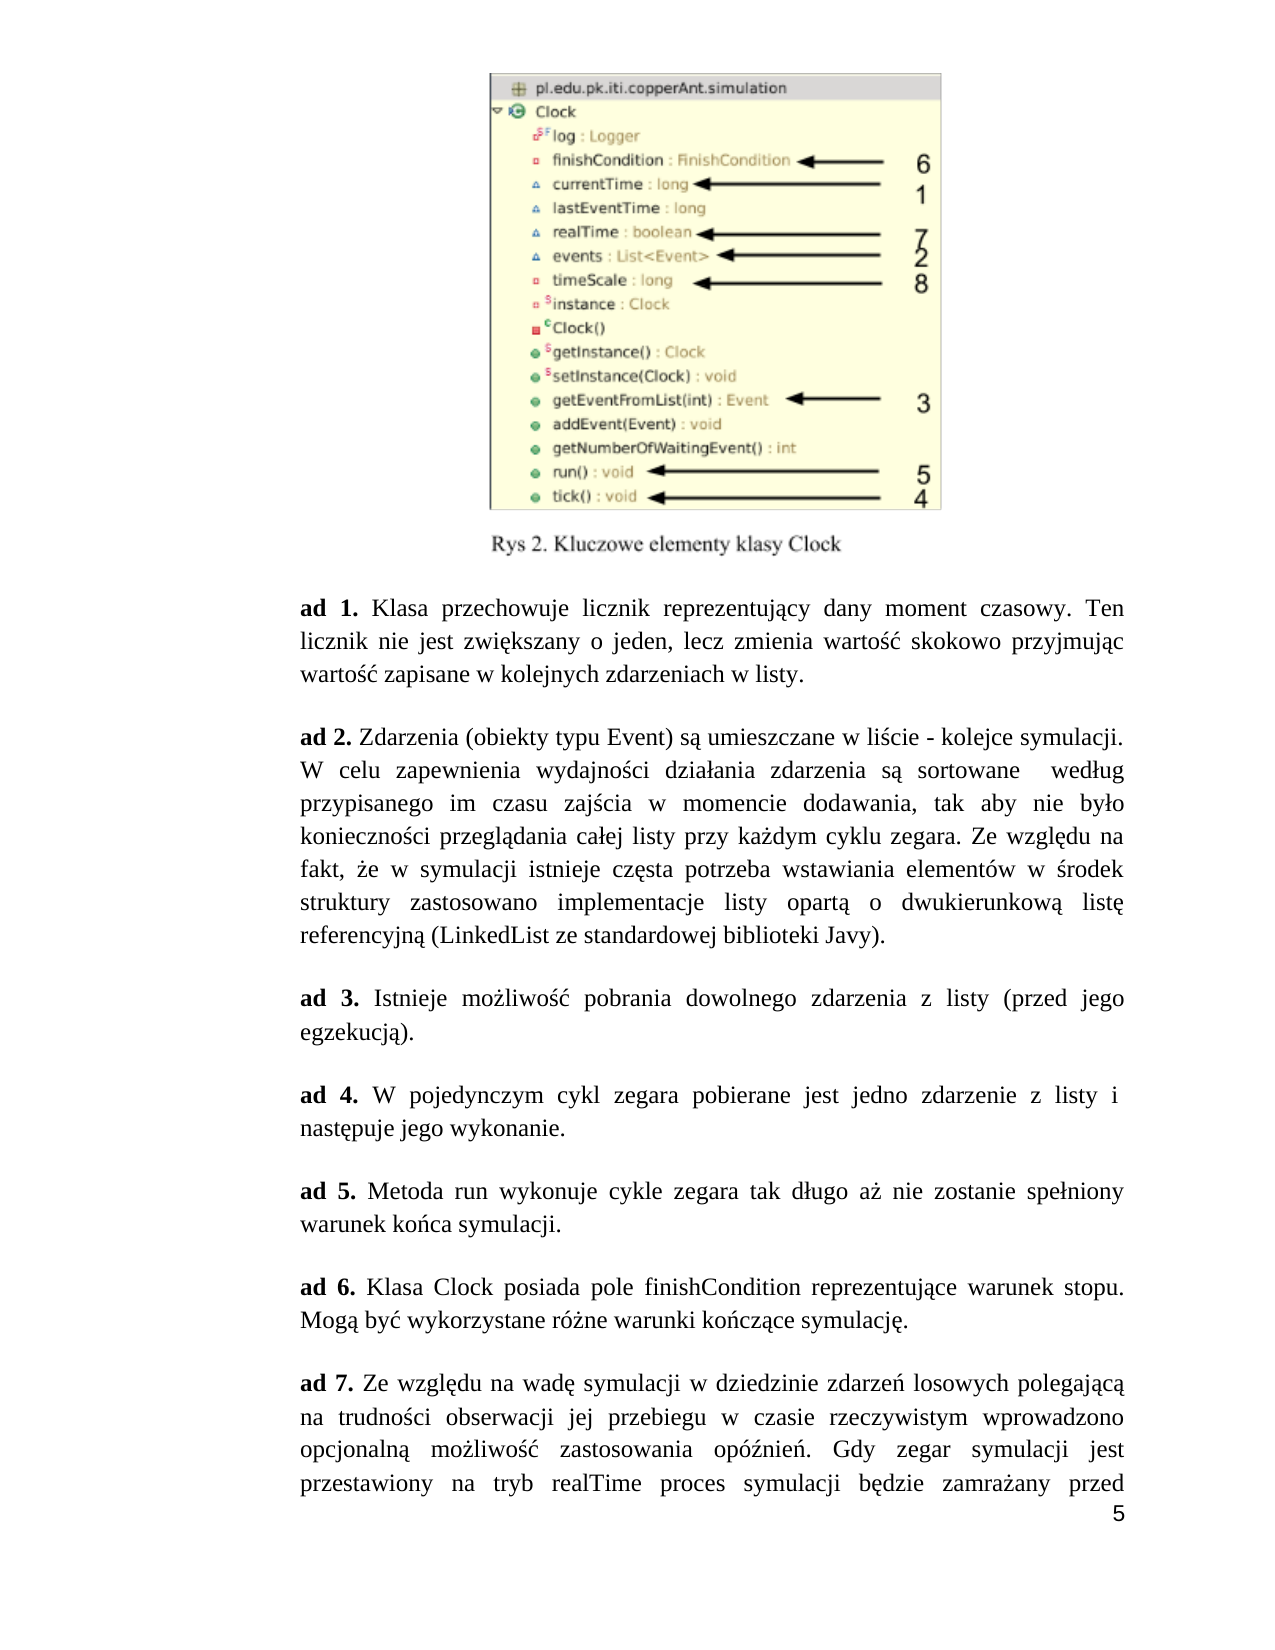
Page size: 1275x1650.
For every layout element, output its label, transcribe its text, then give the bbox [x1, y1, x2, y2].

text ad 4. W pojedynczym cykl zegara pobierane jest jedno zdarzenie z listy i następuje jego wykonanie. [300, 1080, 1125, 1142]
text ad 3. Istnieje możliwość pobrania dowolnego zdarzenia z listy (przed jego egzekucją). [300, 983, 1125, 1045]
text ad 7. Ze względu na wadę symulacji w dziedzinie zdarzeń losowych polegającą na trudności obserwacji jej przebiegu w czasie rzeczywistym wprowadzono opcjonalną możliwość zastosowania opóźnień. Gdy zegar symulacji jest przestawiony na tryb realTime proces symulacji będzie zamrażany przed [300, 1368, 1125, 1496]
text ad 1. Klasa przechowuje licznik reprezentujący dany moment czasowy. Ten licznik nie jest zwiększany o jeden, lecz zmienia wartość skokowo przyjmując wartość zapisane w kolejnych zdarzeniach w listy. [300, 593, 1125, 688]
text ad 2. Zdarzenia (obiekty typu Event) są umieszczane w liście - kolejce symulacji. W celu zapewnienia wydajności działania zdarzenia są sortowane według przypisanego im czasu zajścia w momencie dodawania, tak aby nie było konieczności przeglądania całej listy przy każdym cyklu zegara. Ze względu na fakt, że w symulacji istnieje częsta potrzeba wstawiania elementów w środek struktury zastosowano implementacje listy opartą o dwukierunkową listę referencyjną (LinkedList ze standardowej biblioteki Javy). [300, 722, 1125, 949]
text ad 5. Metoda run wykonuje cykle zegara tak długo aż nie zostanie spełniony warunek końca symulacji. [300, 1176, 1125, 1238]
text ad 6. Klasa Clock posiada pole finishCondition reprezentujące warunek stopu. Mogą być wykorzystane różne warunki kończące symulację. [300, 1272, 1125, 1334]
